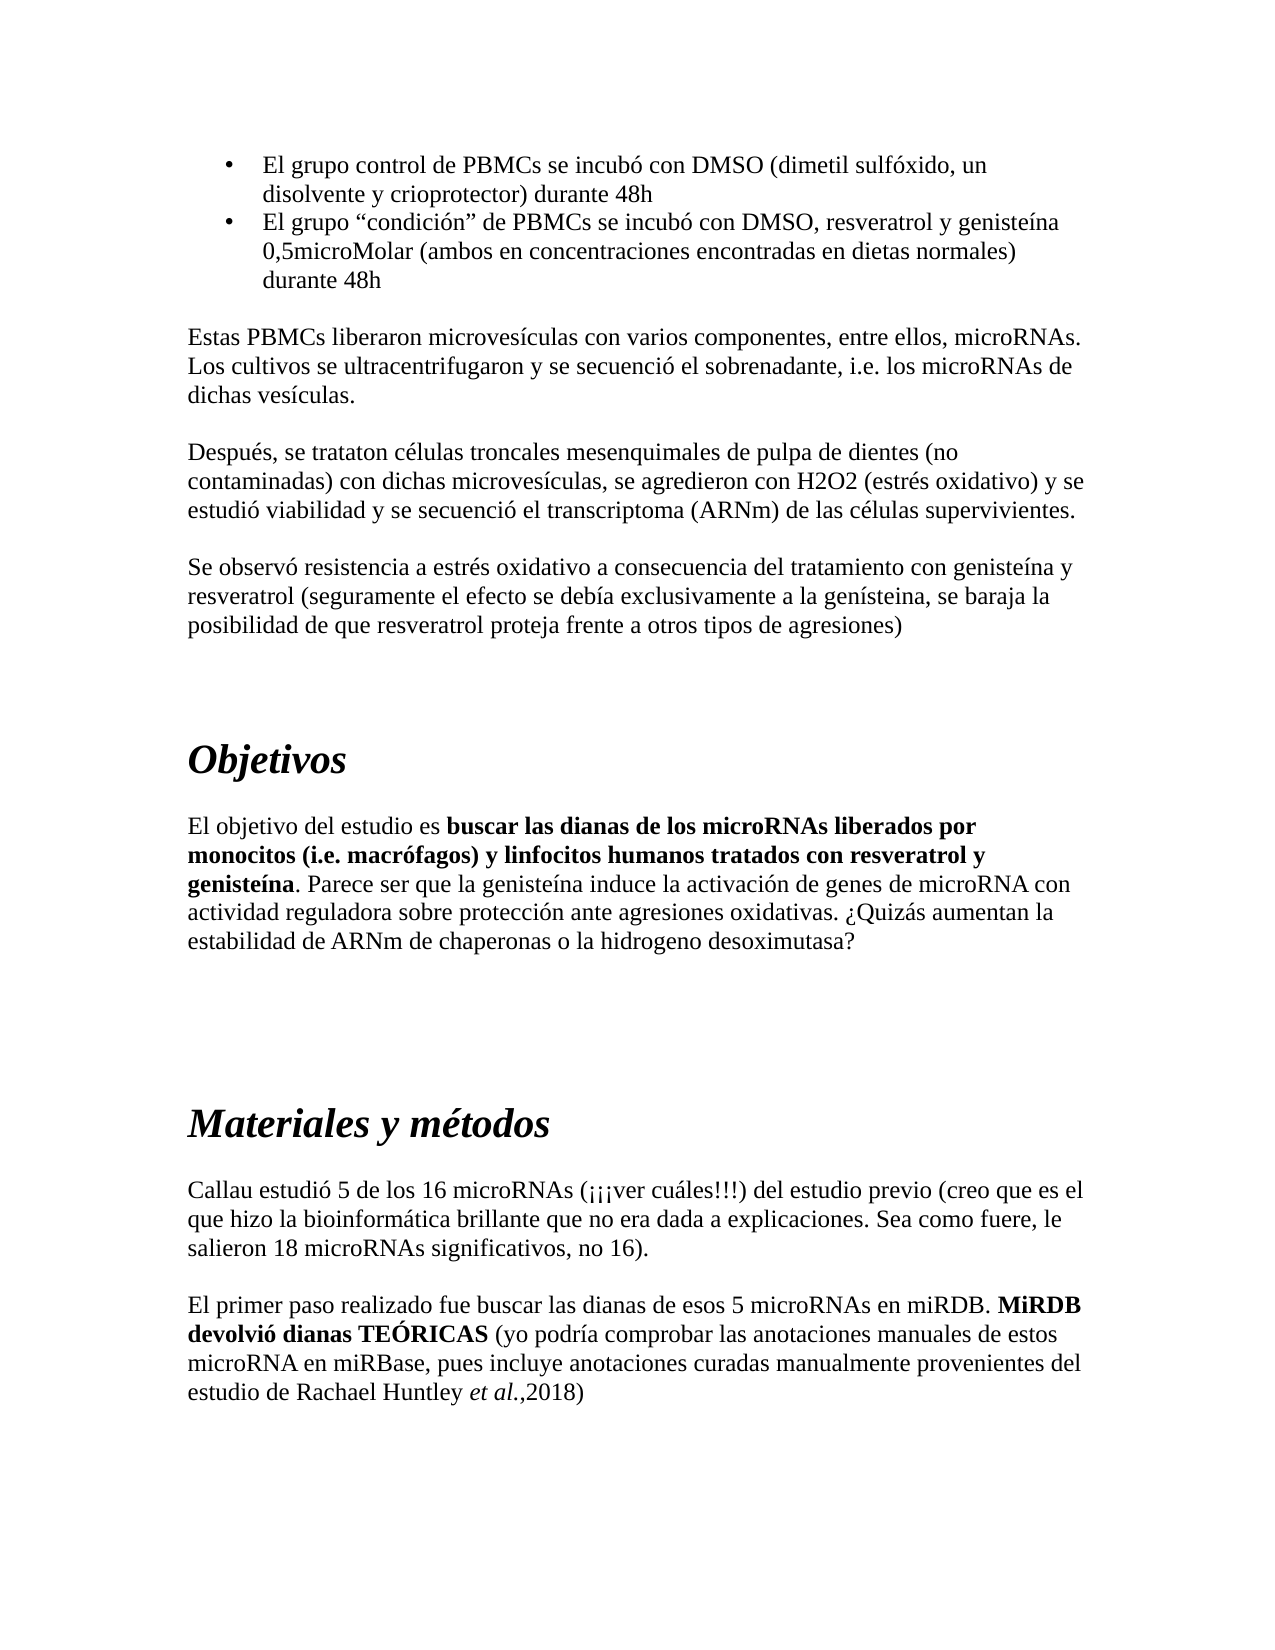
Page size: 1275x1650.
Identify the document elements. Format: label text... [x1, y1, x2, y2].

text Estas PBMCs liberaron microvesículas con varios componentes, entre ellos, microRNAs. Los cultivos se ultracentrifugaron y se secuenció el sobrenadante, i.e. los microRNAs de dichas vesículas. [187, 322, 1087, 409]
text Después, se trataton células troncales mesenquimales de pulpa de dientes (no contaminadas) con dichas microvesículas, se agredieron con H2O2 (estrés oxidativo) y se estudió viabilidad y se secuenció el transcriptoma (ARNm) de las células supervivientes. [187, 437, 1087, 524]
text Se observó resistencia a estrés oxidativo a consecuencia del tratamiento con genisteína y resveratrol (seguramente el efecto se debía exclusivamente a la genísteina, se baraja la posibilidad de que resveratrol proteja frente a otros tipos de agresiones) [187, 552, 1087, 639]
text Materiales y métodos [187, 1099, 1087, 1147]
text Callau estudió 5 de los 16 microRNAs (¡¡¡ver cuáles!!!) del estudio previo (creo que es el que hizo la bioinformática brillante que no era dada a explicaciones. Sea como fuere, le salieron 18 microRNAs significativos, no 16). [187, 1175, 1087, 1262]
list El grupo “condición” de PBMCs se incubó con DMSO, resveratrol y genisteína 0,5microMolar (ambos en concentraciones encontradas en dietas normales) durante 48h [225, 207, 1087, 294]
text El primer paso realizado fue buscar las dianas de esos 5 microRNAs en miRDB. MiRDB devolvió dianas TEÓRICAS (yo podría comprobar las anotaciones manuales de estos microRNA en miRBase, pues incluye anotaciones curadas manualmente provenientes del estudio de Rachael Huntley et al.,2018) [187, 1290, 1087, 1405]
list El grupo control de PBMCs se incubó con DMSO (dimetil sulfóxido, un disolvente y crioprotector) durante 48h [225, 150, 1087, 207]
text Objetivos [187, 734, 1087, 782]
text El objetivo del estudio es buscar las dianas de los microRNAs liberados por monocitos (i.e. macrófagos) y linfocitos humanos tratados con resveratrol y genisteína. Parece ser que la genisteína induce la activación de genes de microRNA con actividad reguladora sobre protección ante agresiones oxidativas. ¿Quizás aumentan la estabilidad de ARNm de chaperonas o la hidrogeno desoximutasa? [187, 811, 1087, 955]
